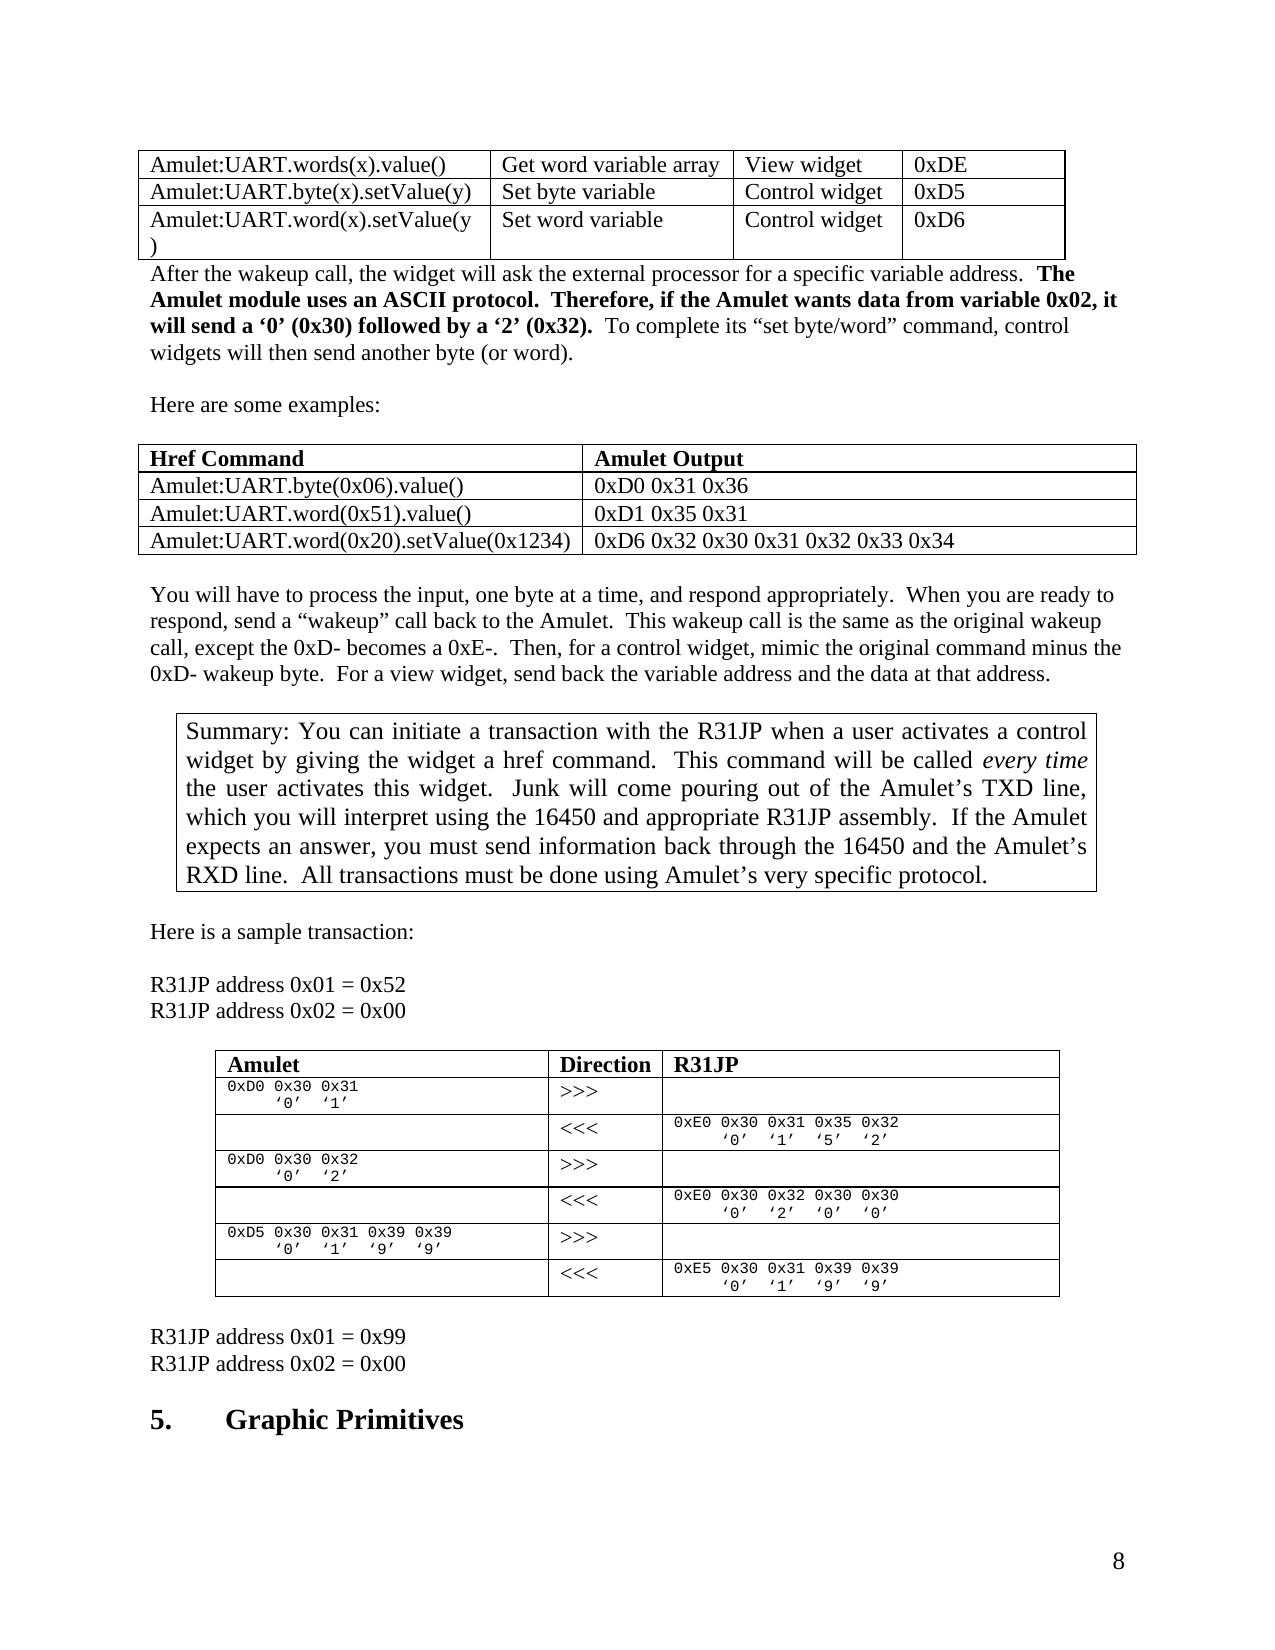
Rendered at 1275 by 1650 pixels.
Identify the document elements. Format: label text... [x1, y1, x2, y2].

table_cell [663, 1151, 1059, 1186]
table_cell [663, 1224, 1059, 1259]
table_cell Amulet:UART.byte(0x06).value() [139, 473, 582, 499]
table_cell Amulet:UART.byte(x).setValue(y) [139, 179, 490, 205]
text R31JP address 0x01 = 0x52 [150, 971, 1125, 997]
table_header Direction [549, 1051, 662, 1077]
text Here are some examples: [150, 391, 1125, 418]
table_cell [216, 1260, 548, 1296]
table_cell 0xD6 [903, 206, 1064, 258]
table_cell [216, 1115, 548, 1150]
text You will have to process the input, one byte at a time, and respond appropriately. When you are ready to respond, send a “wakeup” call back to the Amulet. This wakeup call is the same as the original wakeup call, except the 0xD- becomes a 0xE-. Then, for a control widget, mimic the original command minus the 0xD- wakeup byte. For a view widget, send back the variable address and the data at that address. [150, 581, 1125, 686]
table_cell 0xDE [903, 151, 1064, 177]
table_cell Amulet:UART.word(x).setValue(y) [139, 206, 490, 258]
table_cell 0xD6 0x32 0x30 0x31 0x32 0x33 0x34 [583, 527, 1136, 554]
table_cell >>> [549, 1078, 662, 1113]
table_cell Amulet:UART.word(0x51).value() [139, 500, 582, 526]
table_cell <<< [549, 1260, 662, 1296]
text R31JP address 0x01 = 0x99 [150, 1323, 1125, 1349]
table_cell 0xD0 0x30 0x31 ‘0’ ‘1’ [216, 1078, 548, 1113]
table_header Href Command [139, 445, 582, 471]
table_cell 0xE0 0x30 0x31 0x35 0x32 ‘0’ ‘1’ ‘5’ ‘2’ [663, 1115, 1059, 1150]
table_cell 0xE0 0x30 0x32 0x30 0x30 ‘0’ ‘2’ ‘0’ ‘0’ [663, 1188, 1059, 1223]
text Here is a sample transaction: [150, 918, 1125, 944]
table_cell 0xD5 0x30 0x31 0x39 0x39 ‘0’ ‘1’ ‘9’ ‘9’ [216, 1224, 548, 1259]
text R31JP address 0x02 = 0x00 [150, 997, 1125, 1023]
table_cell Get word variable array [491, 151, 733, 177]
text 5. Graphic Primitives [150, 1402, 1125, 1436]
table_cell Amulet:UART.word(0x20).setValue(0x1234) [139, 527, 582, 554]
table_header Amulet [216, 1051, 548, 1077]
table_cell <<< [549, 1188, 662, 1223]
table_cell Control widget [734, 206, 902, 258]
table_cell 0xD5 [903, 179, 1064, 205]
table_cell 0xD1 0x35 0x31 [583, 500, 1136, 526]
table_cell 0xD0 0x31 0x36 [583, 473, 1136, 499]
table_cell Set byte variable [491, 179, 733, 205]
text R31JP address 0x02 = 0x00 [150, 1349, 1125, 1376]
table_cell Amulet:UART.words(x).value() [139, 151, 490, 177]
table_cell 0xE5 0x30 0x31 0x39 0x39 ‘0’ ‘1’ ‘9’ ‘9’ [663, 1260, 1059, 1296]
table_cell 0xD0 0x30 0x32 ‘0’ ‘2’ [216, 1151, 548, 1186]
table_cell <<< [549, 1115, 662, 1150]
text After the wakeup call, the widget will ask the external processor for a specific variable address. The Amulet module uses an ASCII protocol. Therefore, if the Amulet wants data from variable 0x02, it will send a ‘0’ (0x30) followed by a ‘2’ (0x32). To complete its “set byte/word” command, control widgets will then send another byte (or word). [150, 259, 1125, 365]
table_cell Set word variable [491, 206, 733, 258]
table_cell >>> [549, 1224, 662, 1259]
text Summary: You can initiate a transaction with the R31JP when a user activates a control widget by giving the widget a href command. This command will be called every time the user activates this widget. Junk will come pouring out of the Amulet’s TXD line, which you will interpret using the 16450 and appropriate R31JP assembly. If the Amulet expects an answer, you must send information back through the 16450 and the Amulet’s RXD line. All transactions must be done using Amulet’s very specific protocol. [177, 714, 1096, 891]
table_cell [216, 1188, 548, 1223]
table_header Amulet Output [583, 445, 1136, 471]
table_cell Control widget [734, 179, 902, 205]
table_cell >>> [549, 1151, 662, 1186]
table_cell View widget [734, 151, 902, 177]
table_cell [663, 1078, 1059, 1113]
table_header R31JP [663, 1051, 1059, 1077]
